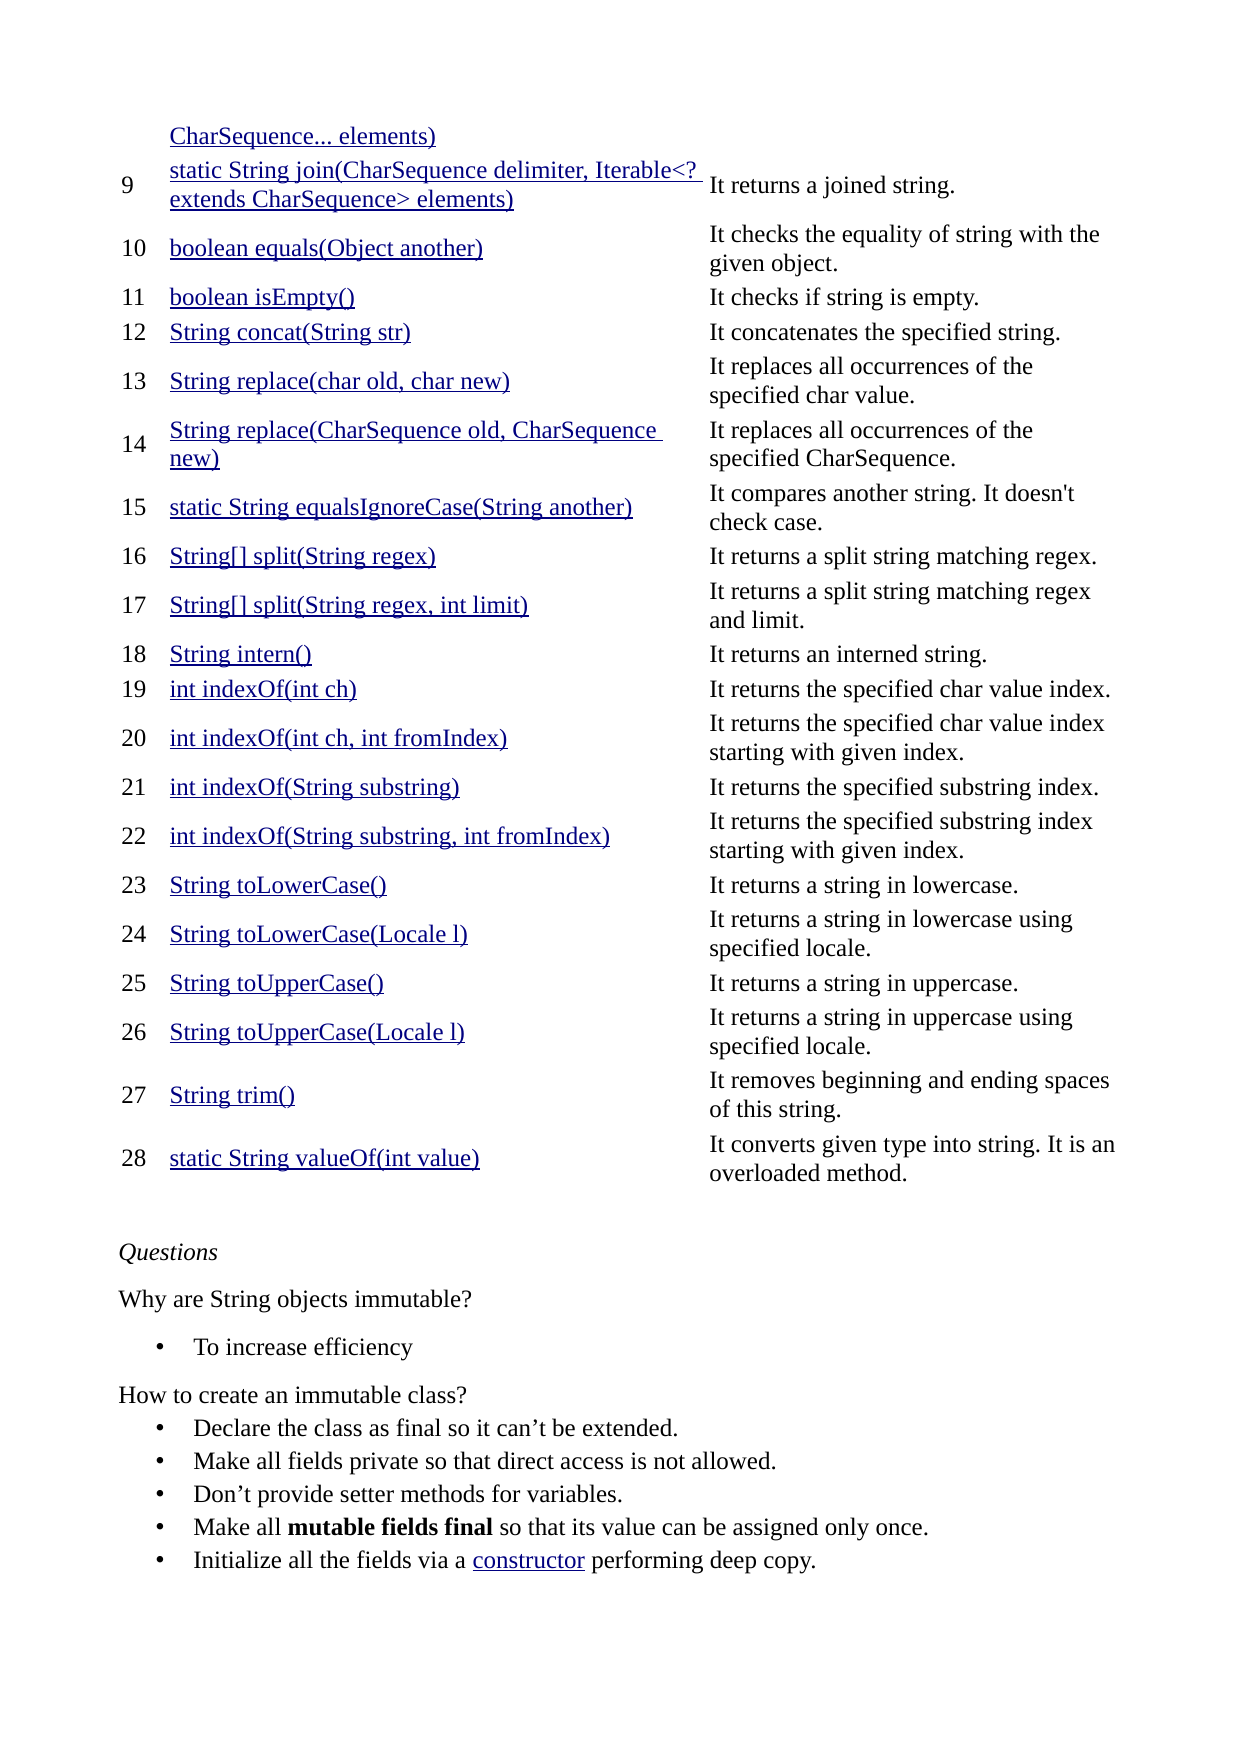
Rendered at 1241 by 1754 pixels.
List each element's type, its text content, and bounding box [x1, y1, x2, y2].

text Questions [118, 1237, 1122, 1266]
table_cell 25 [118, 965, 166, 999]
table_cell 17 [118, 573, 166, 636]
table_cell 27 [118, 1063, 166, 1126]
table_cell int indexOf(int ch) [166, 671, 706, 706]
table_cell 10 [118, 216, 166, 279]
table_cell 22 [118, 804, 166, 867]
table_cell It returns a string in lowercase. [706, 867, 1122, 901]
table_cell static String valueOf(int value) [166, 1126, 706, 1189]
table_cell It returns a string in uppercase. [706, 965, 1122, 999]
table_cell String concat(String str) [166, 314, 706, 348]
table_cell [118, 118, 166, 153]
table_cell String replace(CharSequence old, CharSequence new) [166, 412, 706, 475]
table_cell It returns a split string matching regex. [706, 539, 1122, 573]
table_cell String[] split(String regex) [166, 539, 706, 573]
table_cell 16 [118, 539, 166, 573]
text How to create an immutable class? [118, 1380, 1122, 1408]
table_cell 12 [118, 314, 166, 348]
table_cell boolean equals(Object another) [166, 216, 706, 279]
list Don’t provide setter methods for variables. [156, 1479, 1122, 1508]
list To increase efficiency [156, 1332, 1122, 1361]
table_cell String[] split(String regex, int limit) [166, 573, 706, 636]
table_cell static String join(CharSequence delimiter, Iterable<? extends CharSequence> elements) [166, 153, 706, 216]
table_cell It removes beginning and ending spaces of this string. [706, 1063, 1122, 1126]
table_cell static String equalsIgnoreCase(String another) [166, 475, 706, 538]
table_cell String toLowerCase(Locale l) [166, 901, 706, 965]
table_cell It returns a joined string. [706, 153, 1122, 216]
table_cell 13 [118, 349, 166, 412]
table_cell It returns an interned string. [706, 636, 1122, 671]
table_cell int indexOf(String substring, int fromIndex) [166, 804, 706, 867]
table_cell 26 [118, 999, 166, 1063]
table_cell 21 [118, 769, 166, 803]
list Make all fields private so that direct access is not allowed. [156, 1446, 1122, 1474]
table_cell 11 [118, 279, 166, 314]
table_cell It checks the equality of string with the given object. [706, 216, 1122, 279]
table_cell It replaces all occurrences of the specified char value. [706, 349, 1122, 412]
table_cell 20 [118, 706, 166, 769]
table_cell 15 [118, 475, 166, 538]
table_cell 24 [118, 901, 166, 965]
text Why are String objects immutable? [118, 1284, 1122, 1313]
table_cell [706, 118, 1122, 153]
table_cell It concatenates the specified string. [706, 314, 1122, 348]
table_cell String replace(char old, char new) [166, 349, 706, 412]
table_cell It compares another string. It doesn't check case. [706, 475, 1122, 538]
list Initialize all the fields via a constructor performing deep copy. [156, 1545, 1122, 1574]
table_cell It converts given type into string. It is an overloaded method. [706, 1126, 1122, 1189]
table_cell 9 [118, 153, 166, 216]
table_cell It returns a string in lowercase using specified locale. [706, 901, 1122, 965]
table_cell It returns the specified substring index. [706, 769, 1122, 803]
table_cell It checks if string is empty. [706, 279, 1122, 314]
list Declare the class as final so it can’t be extended. [156, 1413, 1122, 1442]
table_cell String toLowerCase() [166, 867, 706, 901]
table_cell int indexOf(int ch, int fromIndex) [166, 706, 706, 769]
table_cell String trim() [166, 1063, 706, 1126]
table_cell It returns the specified char value index starting with given index. [706, 706, 1122, 769]
table_cell It returns a split string matching regex and limit. [706, 573, 1122, 636]
table_cell String intern() [166, 636, 706, 671]
table_cell boolean isEmpty() [166, 279, 706, 314]
table_cell It returns the specified char value index. [706, 671, 1122, 706]
table_cell CharSequence... elements) [166, 118, 706, 153]
table_cell 28 [118, 1126, 166, 1189]
table_cell It replaces all occurrences of the specified CharSequence. [706, 412, 1122, 475]
table_cell String toUpperCase() [166, 965, 706, 999]
table_cell 23 [118, 867, 166, 901]
list Make all mutable fields final so that its value can be assigned only once. [156, 1512, 1122, 1541]
table_cell int indexOf(String substring) [166, 769, 706, 803]
table_cell 14 [118, 412, 166, 475]
table_cell 18 [118, 636, 166, 671]
table_cell String toUpperCase(Locale l) [166, 999, 706, 1063]
table_cell 19 [118, 671, 166, 706]
table_cell It returns a string in uppercase using specified locale. [706, 999, 1122, 1063]
table_cell It returns the specified substring index starting with given index. [706, 804, 1122, 867]
